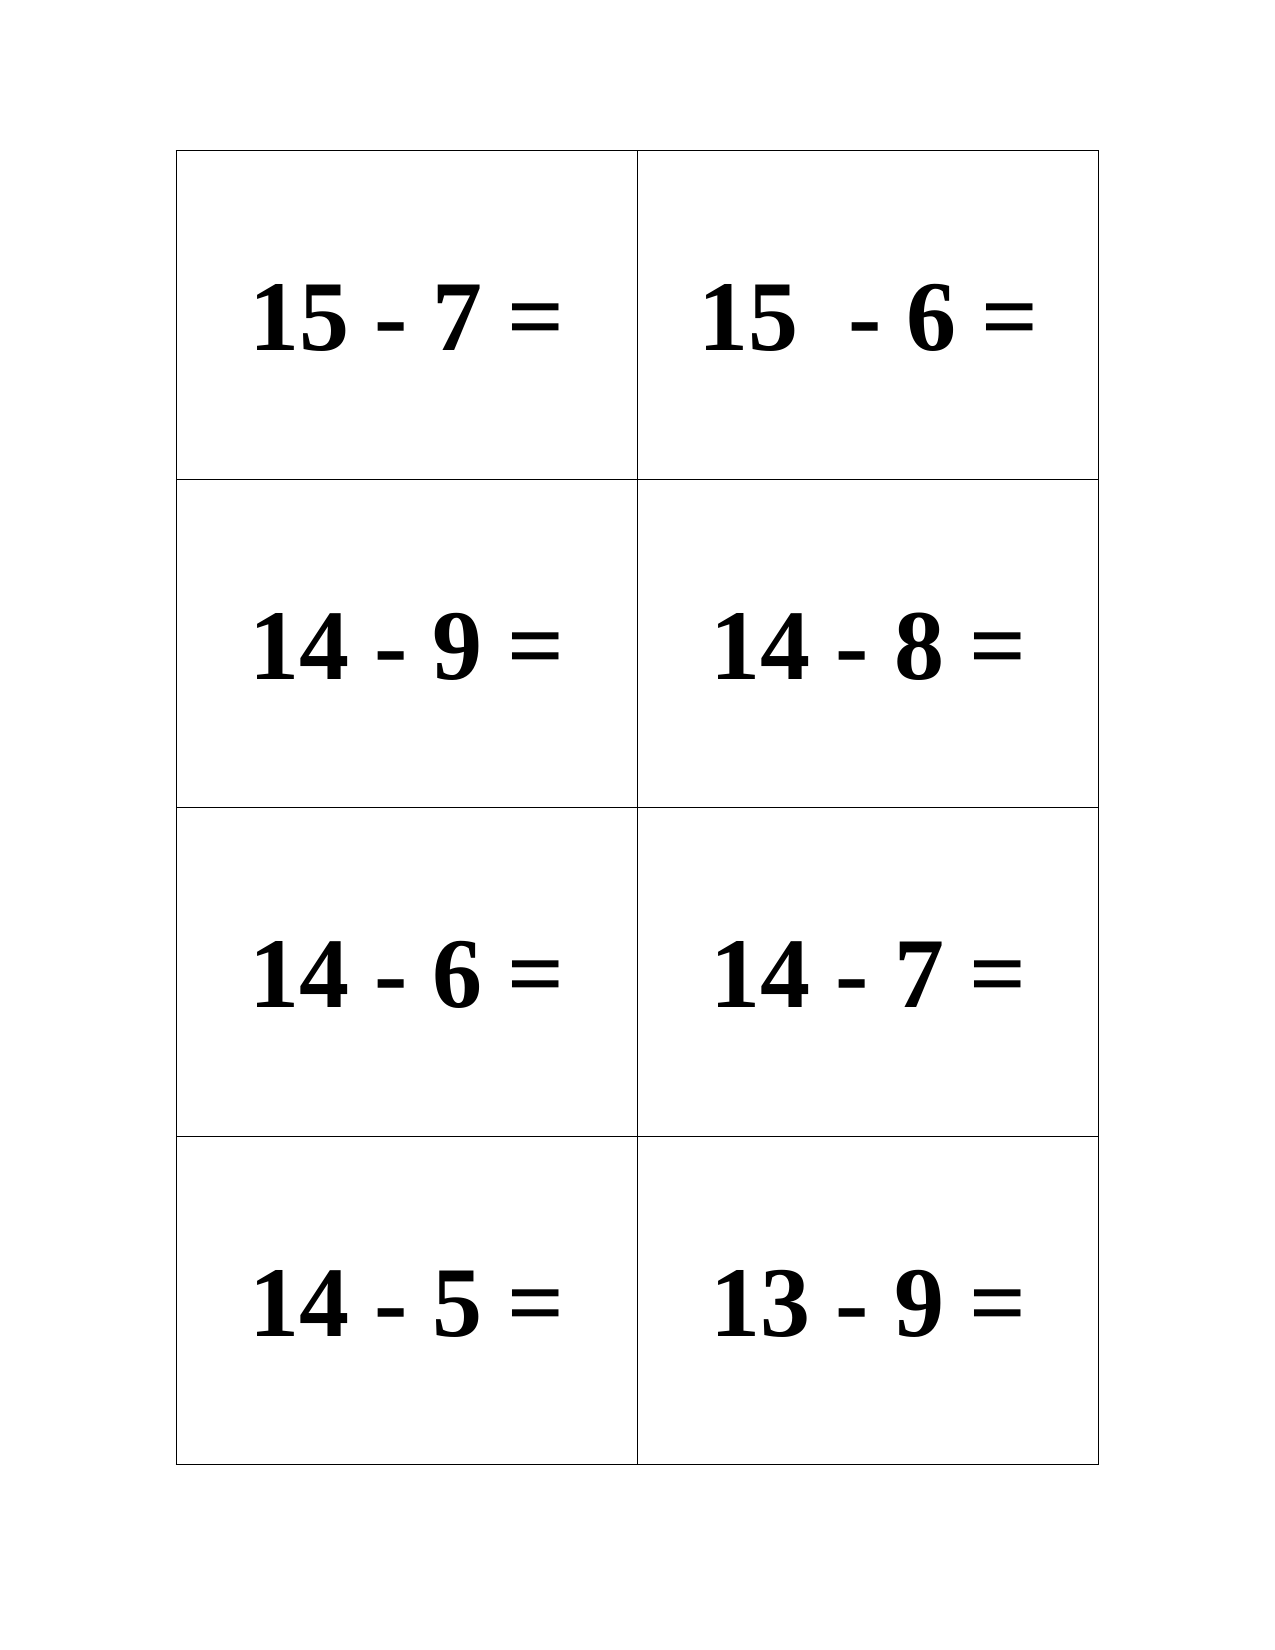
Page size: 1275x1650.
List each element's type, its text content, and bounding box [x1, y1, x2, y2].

table_cell 14 - 7 = [638, 808, 1098, 1136]
table_cell 14 - 6 = [177, 808, 637, 1136]
table_cell 14 - 8 = [638, 480, 1098, 807]
table_cell 13 - 9 = [638, 1137, 1098, 1464]
table_cell 14 - 9 = [177, 480, 637, 807]
table_cell 15 - 7 = [177, 151, 637, 478]
table_cell 15 - 6 = [638, 151, 1098, 478]
table_cell 14 - 5 = [177, 1137, 637, 1464]
